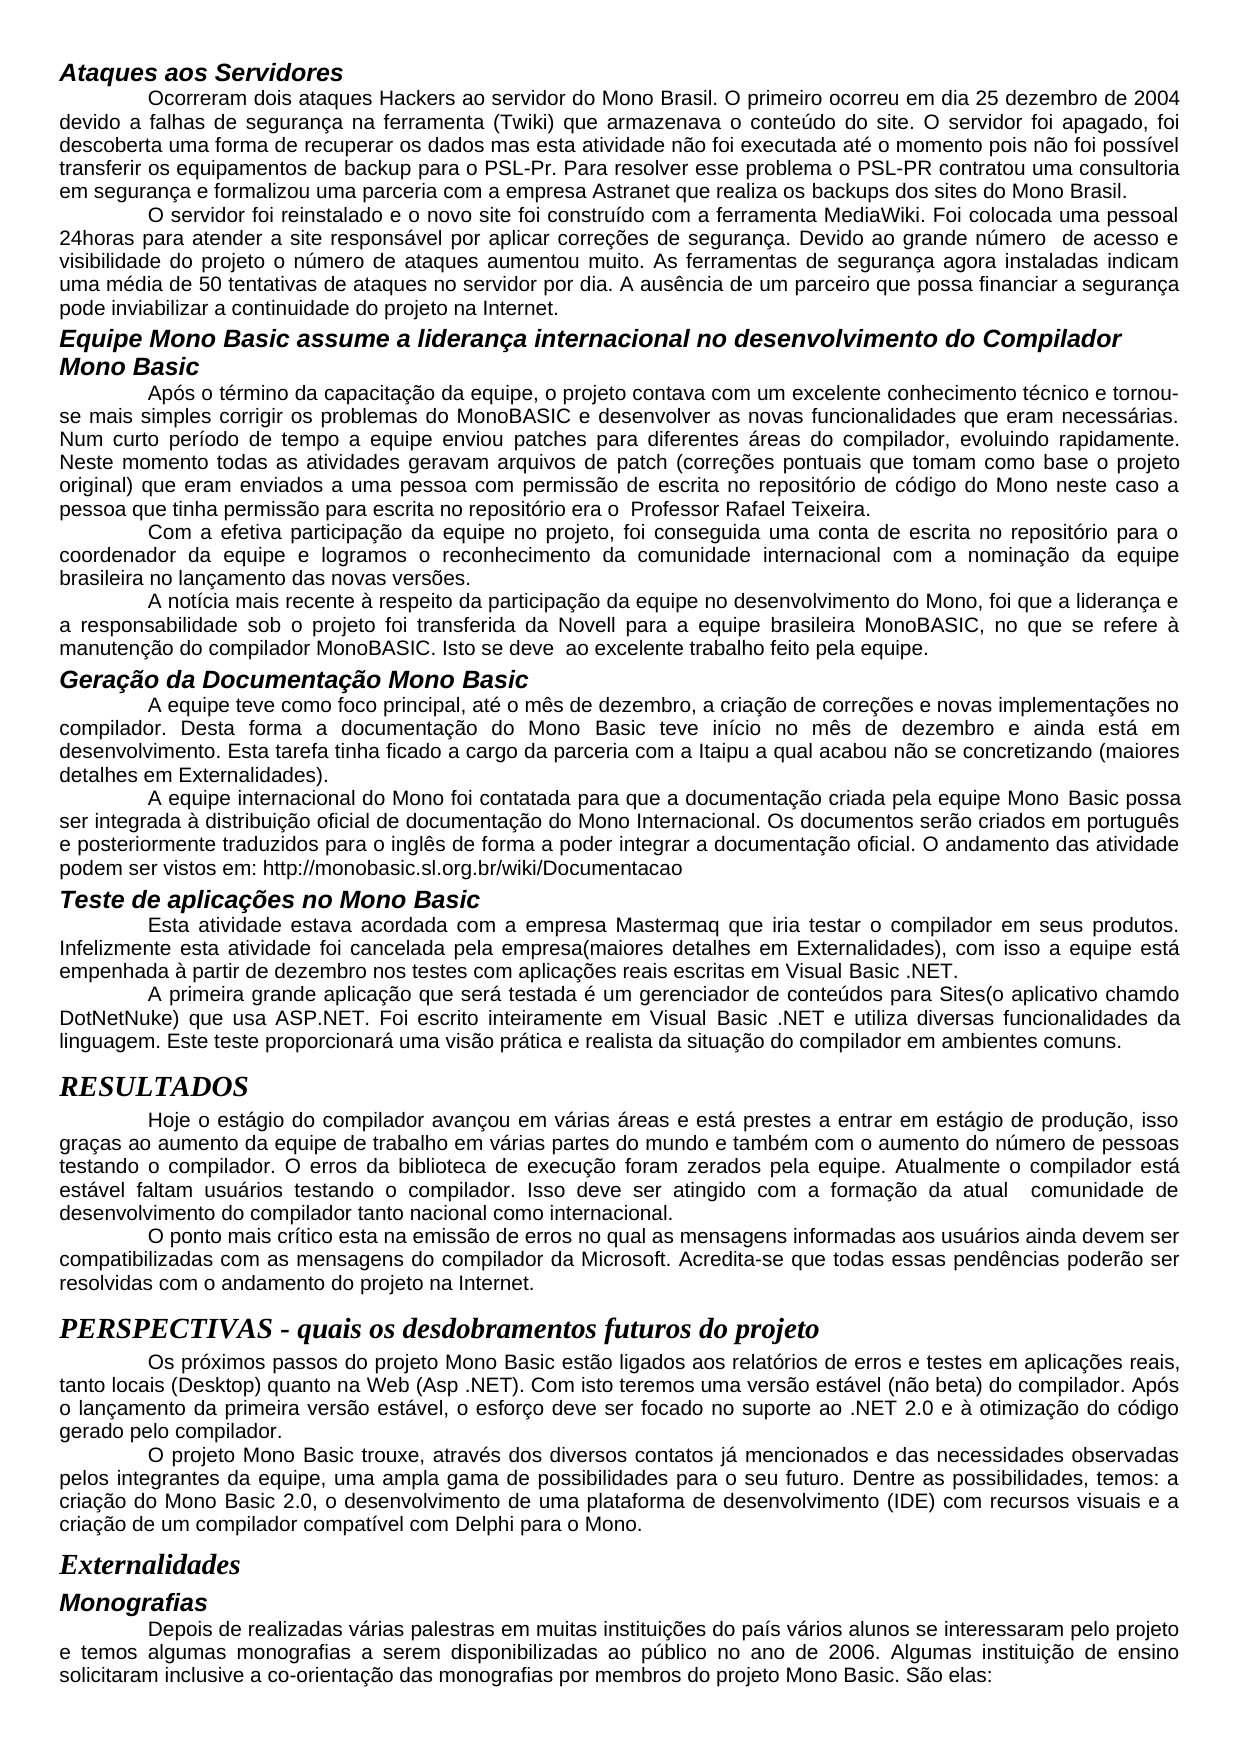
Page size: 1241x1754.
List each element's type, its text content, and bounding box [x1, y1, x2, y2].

subtitle Externalidades [59, 1548, 1181, 1580]
subtitle RESULTADOS [59, 1070, 1181, 1103]
text Depois de realizadas várias palestras em muitas instituições do país vários alunos se interessaram pelo projeto e temos algumas monografias a serem disponibilizadas ao público no ano de 2006. Algumas instituição de ensino solicitaram inclusive a co-orientação das monografias por membros do projeto Mono Basic. São elas: [59, 1617, 1181, 1687]
list Os próximos passos do projeto Mono Basic estão ligados aos relatórios de erros e testes em aplicações reais, tanto locais (Desktop) quanto na Web (Asp .NET). Com isto teremos uma versão estável (não beta) do compilador. Após o lançamento da primeira versão estável, o esforço deve ser focado no suporte ao .NET 2.0 e à otimização do código gerado pelo compilador. [59, 1350, 1181, 1443]
subtitle Teste de aplicações no Mono Basic [59, 885, 1181, 913]
text Após o término da capacitação da equipe, o projeto contava com um excelente conhecimento técnico e tornou-se mais simples corrigir os problemas do MonoBASIC e desenvolver as novas funcionalidades que eram necessárias. Num curto período de tempo a equipe enviou patches para diferentes áreas do compilador, evoluindo rapidamente. Neste momento todas as atividades geravam arquivos de patch (correções pontuais que tomam como base o projeto original) que eram enviados a uma pessoa com permissão de escrita no repositório de código do Mono neste caso a pessoa que tinha permissão para escrita no repositório era o Professor Rafael Teixeira. [59, 381, 1181, 520]
text O servidor foi reinstalado e o novo site foi construído com a ferramenta MediaWiki. Foi colocada uma pessoal 24horas para atender a site responsável por aplicar correções de segurança. Devido ao grande número de acesso e visibilidade do projeto o número de ataques aumentou muito. As ferramentas de segurança agora instaladas indicam uma média de 50 tentativas de ataques no servidor por dia. A ausência de um parceiro que possa financiar a segurança pode inviabilizar a continuidade do projeto na Internet. [59, 203, 1181, 319]
text A equipe internacional do Mono foi contatada para que a documentação criada pela equipe Mono Basic possa ser integrada à distribuição oficial de documentação do Mono Internacional. Os documentos serão criados em português e posteriormente traduzidos para o inglês de forma a poder integrar a documentação oficial. O andamento das atividade podem ser vistos em: http://monobasic.sl.org.br/wiki/Documentacao [59, 787, 1181, 879]
list O projeto Mono Basic trouxe, através dos diversos contatos já mencionados e das necessidades observadas pelos integrantes da equipe, uma ampla gama de possibilidades para o seu futuro. Dentre as possibilidades, temos: a criação do Mono Basic 2.0, o desenvolvimento de uma plataforma de desenvolvimento (IDE) com recursos visuais e a criação de um compilador compatível com Delphi para o Mono. [59, 1443, 1181, 1536]
text Ocorreram dois ataques Hackers ao servidor do Mono Brasil. O primeiro ocorreu em dia 25 dezembro de 2004 devido a falhas de segurança na ferramenta (Twiki) que armazenava o conteúdo do site. O servidor foi apagado, foi descoberta uma forma de recuperar os dados mas esta atividade não foi executada até o momento pois não foi possível transferir os equipamentos de backup para o PSL-Pr. Para resolver esse problema o PSL-PR contratou uma consultoria em segurança e formalizou uma parceria com a empresa Astranet que realiza os backups dos sites do Mono Brasil. [59, 87, 1181, 203]
text A equipe teve como foco principal, até o mês de dezembro, a criação de correções e novas implementações no compilador. Desta forma a documentação do Mono Basic teve início no mês de dezembro e ainda está em desenvolvimento. Esta tarefa tinha ficado a cargo da parceria com a Itaipu a qual acabou não se concretizando (maiores detalhes em Externalidades). [59, 694, 1181, 787]
text Com a efetiva participação da equipe no projeto, foi conseguida uma conta de escrita no repositório para o coordenador da equipe e logramos o reconhecimento da comunidade internacional com a nominação da equipe brasileira no lançamento das novas versões. [59, 520, 1181, 590]
subtitle Ataques aos Servidores [59, 59, 1181, 87]
subtitle Geração da Documentação Mono Basic [59, 666, 1181, 694]
text A primeira grande aplicação que será testada é um gerenciador de conteúdos para Sites(o aplicativo chamdo DotNetNuke) que usa ASP.NET. Foi escrito inteiramente em Visual Basic .NET e utiliza diversas funcionalidades da linguagem. Este teste proporcionará uma visão prática e realista da situação do compilador em ambientes comuns. [59, 983, 1181, 1053]
subtitle Equipe Mono Basic assume a liderança internacional no desenvolvimento do Compilador Mono Basic [59, 325, 1181, 381]
subtitle Monografias [59, 1589, 1181, 1617]
text Esta atividade estava acordada com a empresa Mastermaq que iria testar o compilador em seus produtos. Infelizmente esta atividade foi cancelada pela empresa(maiores detalhes em Externalidades), com isso a equipe está empenhada à partir de dezembro nos testes com aplicações reais escritas em Visual Basic .NET. [59, 913, 1181, 983]
text O ponto mais crítico esta na emissão de erros no qual as mensagens informadas aos usuários ainda devem ser compatibilizadas com as mensagens do compilador da Microsoft. Acredita-se que todas essas pendências poderão ser resolvidas com o andamento do projeto na Internet. [59, 1225, 1181, 1294]
subtitle PERSPECTIVAS - quais os desdobramentos futuros do projeto [59, 1312, 1181, 1344]
text A notícia mais recente à respeito da participação da equipe no desenvolvimento do Mono, foi que a liderança e a responsabilidade sob o projeto foi transferida da Novell para a equipe brasileira MonoBASIC, no que se refere à manutenção do compilador MonoBASIC. Isto se deve ao excelente trabalho feito pela equipe. [59, 590, 1181, 660]
text Hoje o estágio do compilador avançou em várias áreas e está prestes a entrar em estágio de produção, isso graças ao aumento da equipe de trabalho em várias partes do mundo e também com o aumento do número de pessoas testando o compilador. O erros da biblioteca de execução foram zerados pela equipe. Atualmente o compilador está estável faltam usuários testando o compilador. Isso deve ser atingido com a formação da atual comunidade de desenvolvimento do compilador tanto nacional como internacional. [59, 1109, 1181, 1225]
